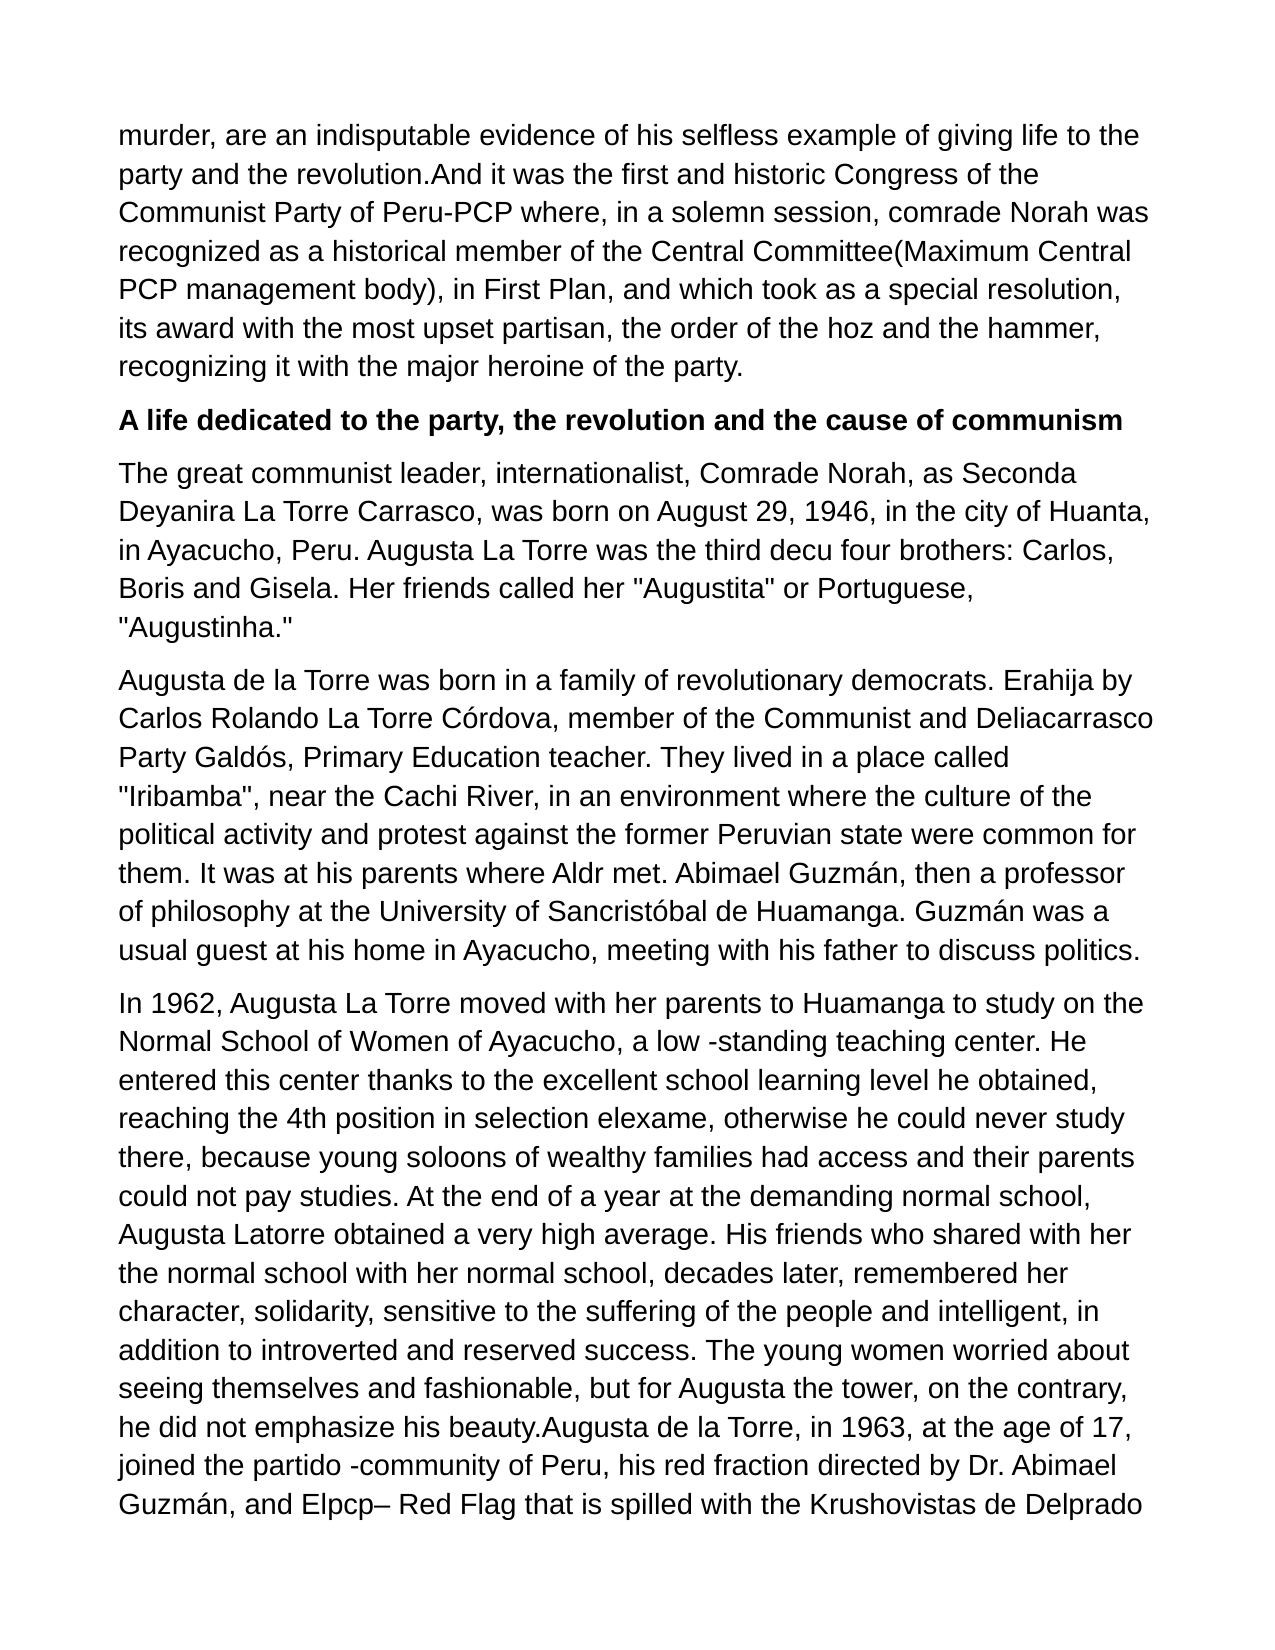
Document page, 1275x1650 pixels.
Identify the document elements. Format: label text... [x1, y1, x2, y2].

text murder, are an indisputable evidence of his selfless example of giving life to the party and the revolution.And it was the first and historic Congress of the Communist Party of Peru-PCP where, in a solemn session, comrade Norah was recognized as a historical member of the Central Committee(Maximum Central PCP management body), in First Plan, and which took as a special resolution, its award with the most upset partisan, the order of the hoz and the hammer, recognizing it with the major heroine of the party. [118, 118, 1157, 383]
text Augusta de la Torre was born in a family of revolutionary democrats. Erahija by Carlos Rolando La Torre Córdova, member of the Communist and Deliacarrasco Party Galdós, Primary Education teacher. They lived in a place called "Iribamba", near the Cachi River, in an environment where the culture of the political activity and protest against the former Peruvian state were common for them. It was at his parents where Aldr met. Abimael Guzmán, then a professor of philosophy at the University of Sancristóbal de Huamanga. Guzmán was a usual guest at his home in Ayacucho, meeting with his father to discuss politics. [118, 663, 1157, 966]
text In 1962, Augusta La Torre moved with her parents to Huamanga to study on the Normal School of Women of Ayacucho, a low -standing teaching center. He entered this center thanks to the excellent school learning level he obtained, reaching the 4th position in selection elexame, otherwise he could never study there, because young soloons of wealthy families had access and their parents could not pay studies. At the end of a year at the demanding normal school, Augusta Latorre obtained a very high average. His friends who shared with her the normal school with her normal school, decades later, remembered her character, solidarity, sensitive to the suffering of the people and intelligent, in addition to introverted and reserved success. The young women worried about seeing themselves and fashionable, but for Augusta the tower, on the contrary, he did not emphasize his beauty.Augusta de la Torre, in 1963, at the age of 17, joined the partido -community of Peru, his red fraction directed by Dr. Abimael Guzmán, and Elpcp– Red Flag that is spilled with the Krushovistas de Delprado [118, 986, 1157, 1520]
text A life dedicated to the party, the revolution and the cause of communism [118, 402, 1157, 436]
text The great communist leader, internationalist, Comrade Norah, as Seconda Deyanira La Torre Carrasco, was born on August 29, 1946, in the city of Huanta, in Ayacucho, Peru. Augusta La Torre was the third decu four brothers: Carlos, Boris and Gisela. Her friends called her "Augustita" or Portuguese, "Augustinha." [118, 456, 1157, 643]
